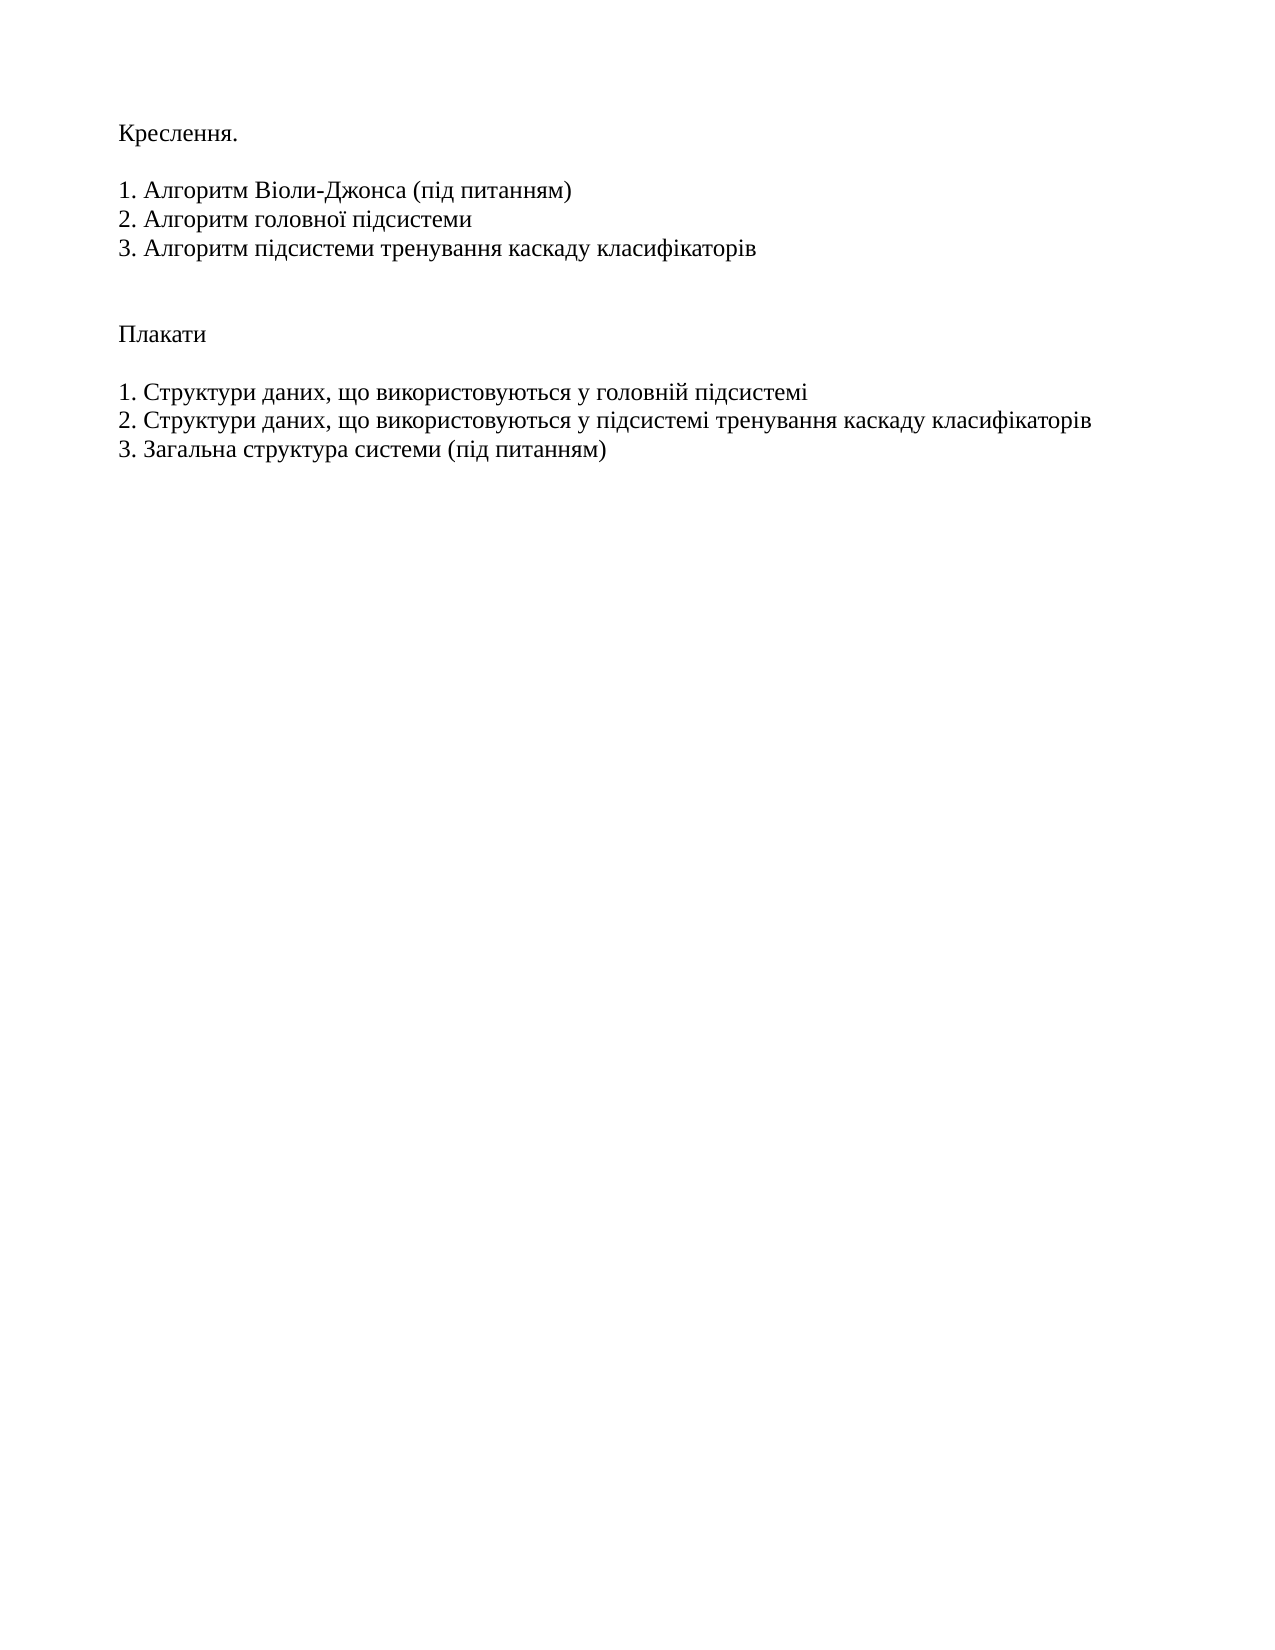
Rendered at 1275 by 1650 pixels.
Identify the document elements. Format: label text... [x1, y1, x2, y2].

text 3. Алгоритм підсистеми тренування каскаду класифікаторів [118, 233, 1157, 262]
text Креслення. [118, 118, 1157, 147]
text 1. Алгоритм Віоли-Джонса (під питанням) [118, 176, 1157, 204]
text Плакати [118, 319, 1157, 348]
text 2. Алгоритм головної підсистеми [118, 204, 1157, 233]
text 3. Загальна структура системи (під питанням) [118, 434, 1157, 463]
text 2. Структури даних, що використовуються у підсистемі тренування каскаду класифікаторів [118, 406, 1157, 434]
text 1. Структури даних, що використовуються у головній підсистемі [118, 377, 1157, 406]
